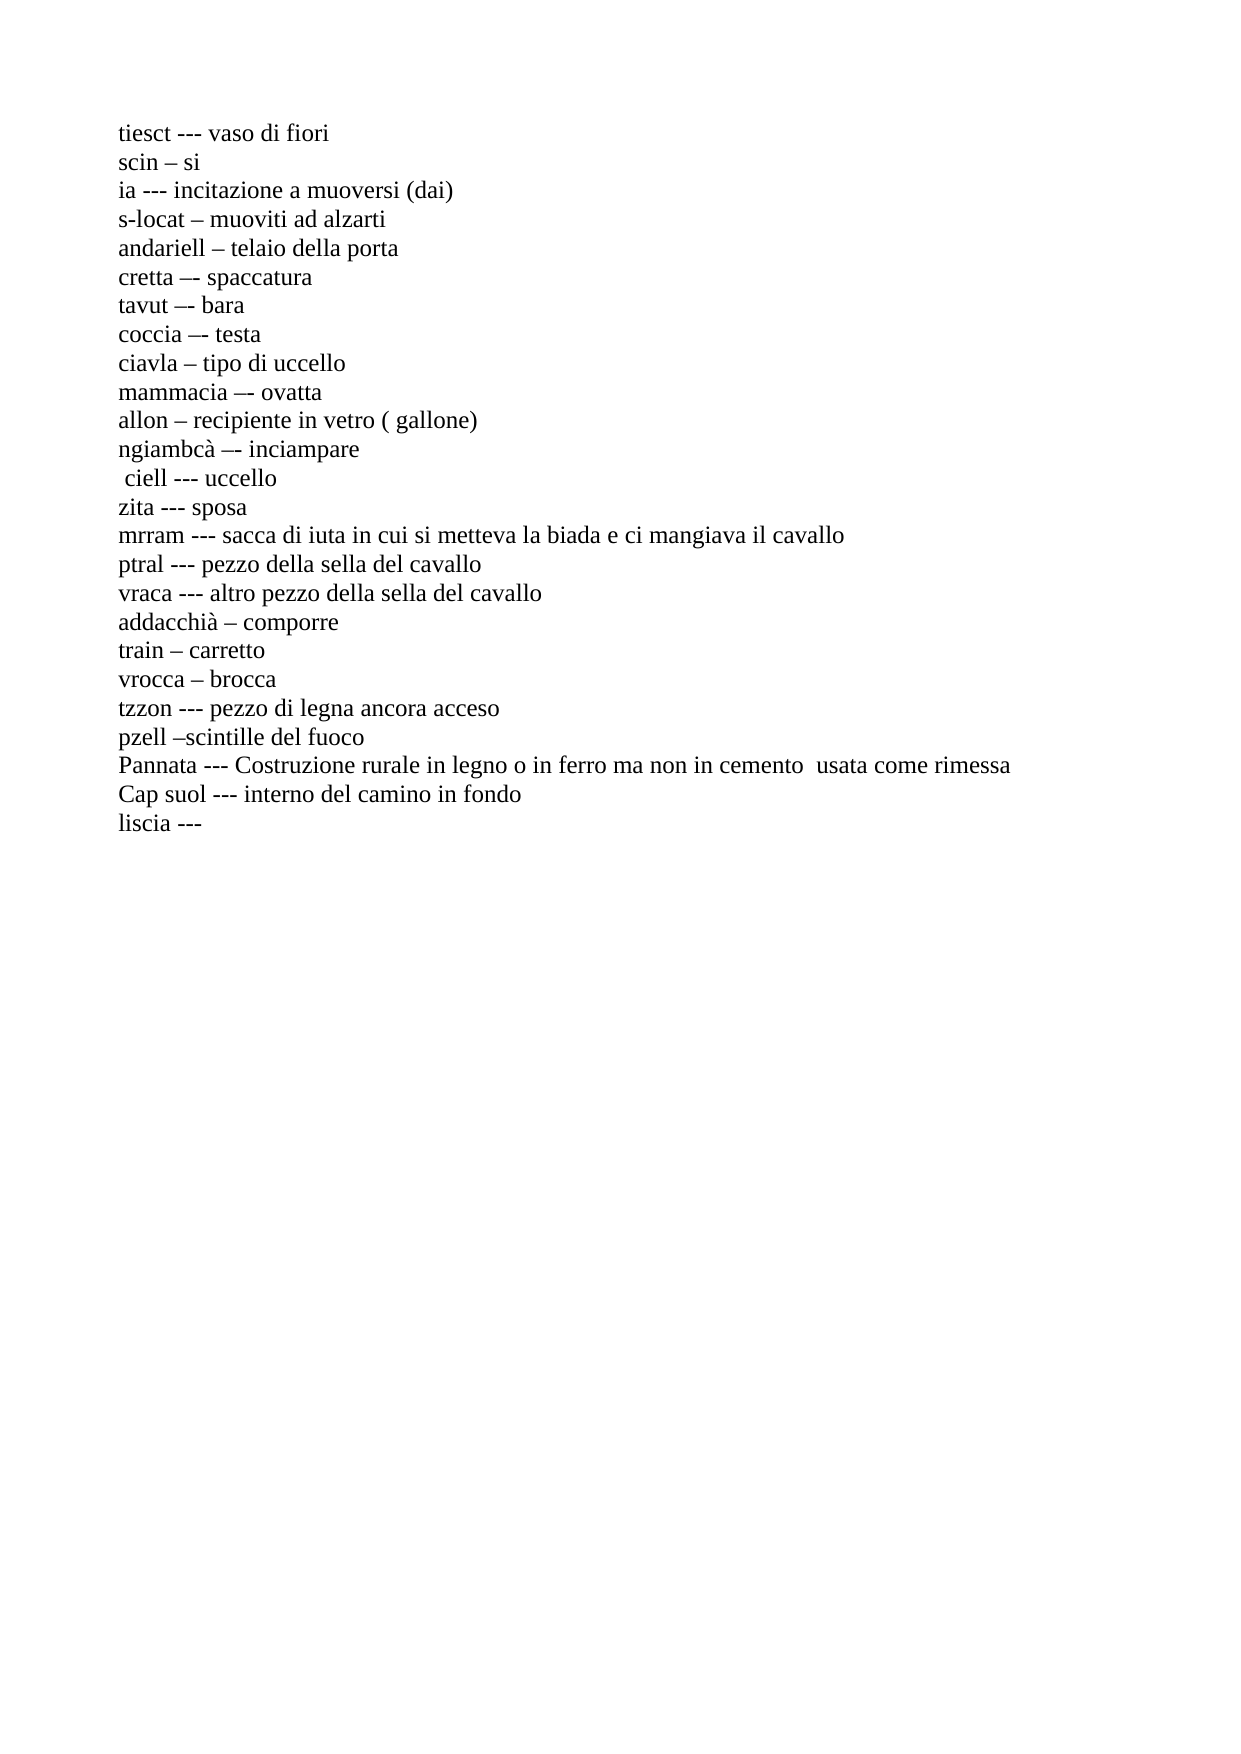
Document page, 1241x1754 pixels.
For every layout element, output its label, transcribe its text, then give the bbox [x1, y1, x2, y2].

text tiesct --- vaso di fiori [118, 118, 1122, 147]
text mrram --- sacca di iuta in cui si metteva la biada e ci mangiava il cavallo [118, 521, 1122, 549]
text vraca --- altro pezzo della sella del cavallo [118, 578, 1122, 607]
text pzell –scintille del fuoco [118, 722, 1122, 751]
text ptral --- pezzo della sella del cavallo [118, 549, 1122, 578]
text andariell – telaio della porta [118, 233, 1122, 262]
text s-locat – muoviti ad alzarti [118, 204, 1122, 233]
text zita --- sposa [118, 492, 1122, 521]
text scin – si [118, 147, 1122, 176]
text ngiambcà –- inciampare [118, 434, 1122, 463]
text allon – recipiente in vetro ( gallone) [118, 406, 1122, 434]
text tavut –- bara [118, 291, 1122, 319]
text ciell --- uccello [118, 463, 1122, 492]
text vrocca – brocca [118, 664, 1122, 693]
text tzzon --- pezzo di legna ancora acceso [118, 693, 1122, 722]
text Pannata --- Costruzione rurale in legno o in ferro ma non in cemento usata come rimessa [118, 751, 1122, 779]
text ia --- incitazione a muoversi (dai) [118, 176, 1122, 204]
text train – carretto [118, 636, 1122, 664]
text addacchià – comporre [118, 607, 1122, 636]
text Cap suol --- interno del camino in fondo [118, 779, 1122, 808]
text coccia –- testa [118, 319, 1122, 348]
text ciavla – tipo di uccello [118, 348, 1122, 377]
text liscia --- [118, 808, 1122, 837]
text cretta –- spaccatura [118, 262, 1122, 291]
text mammacia –- ovatta [118, 377, 1122, 406]
